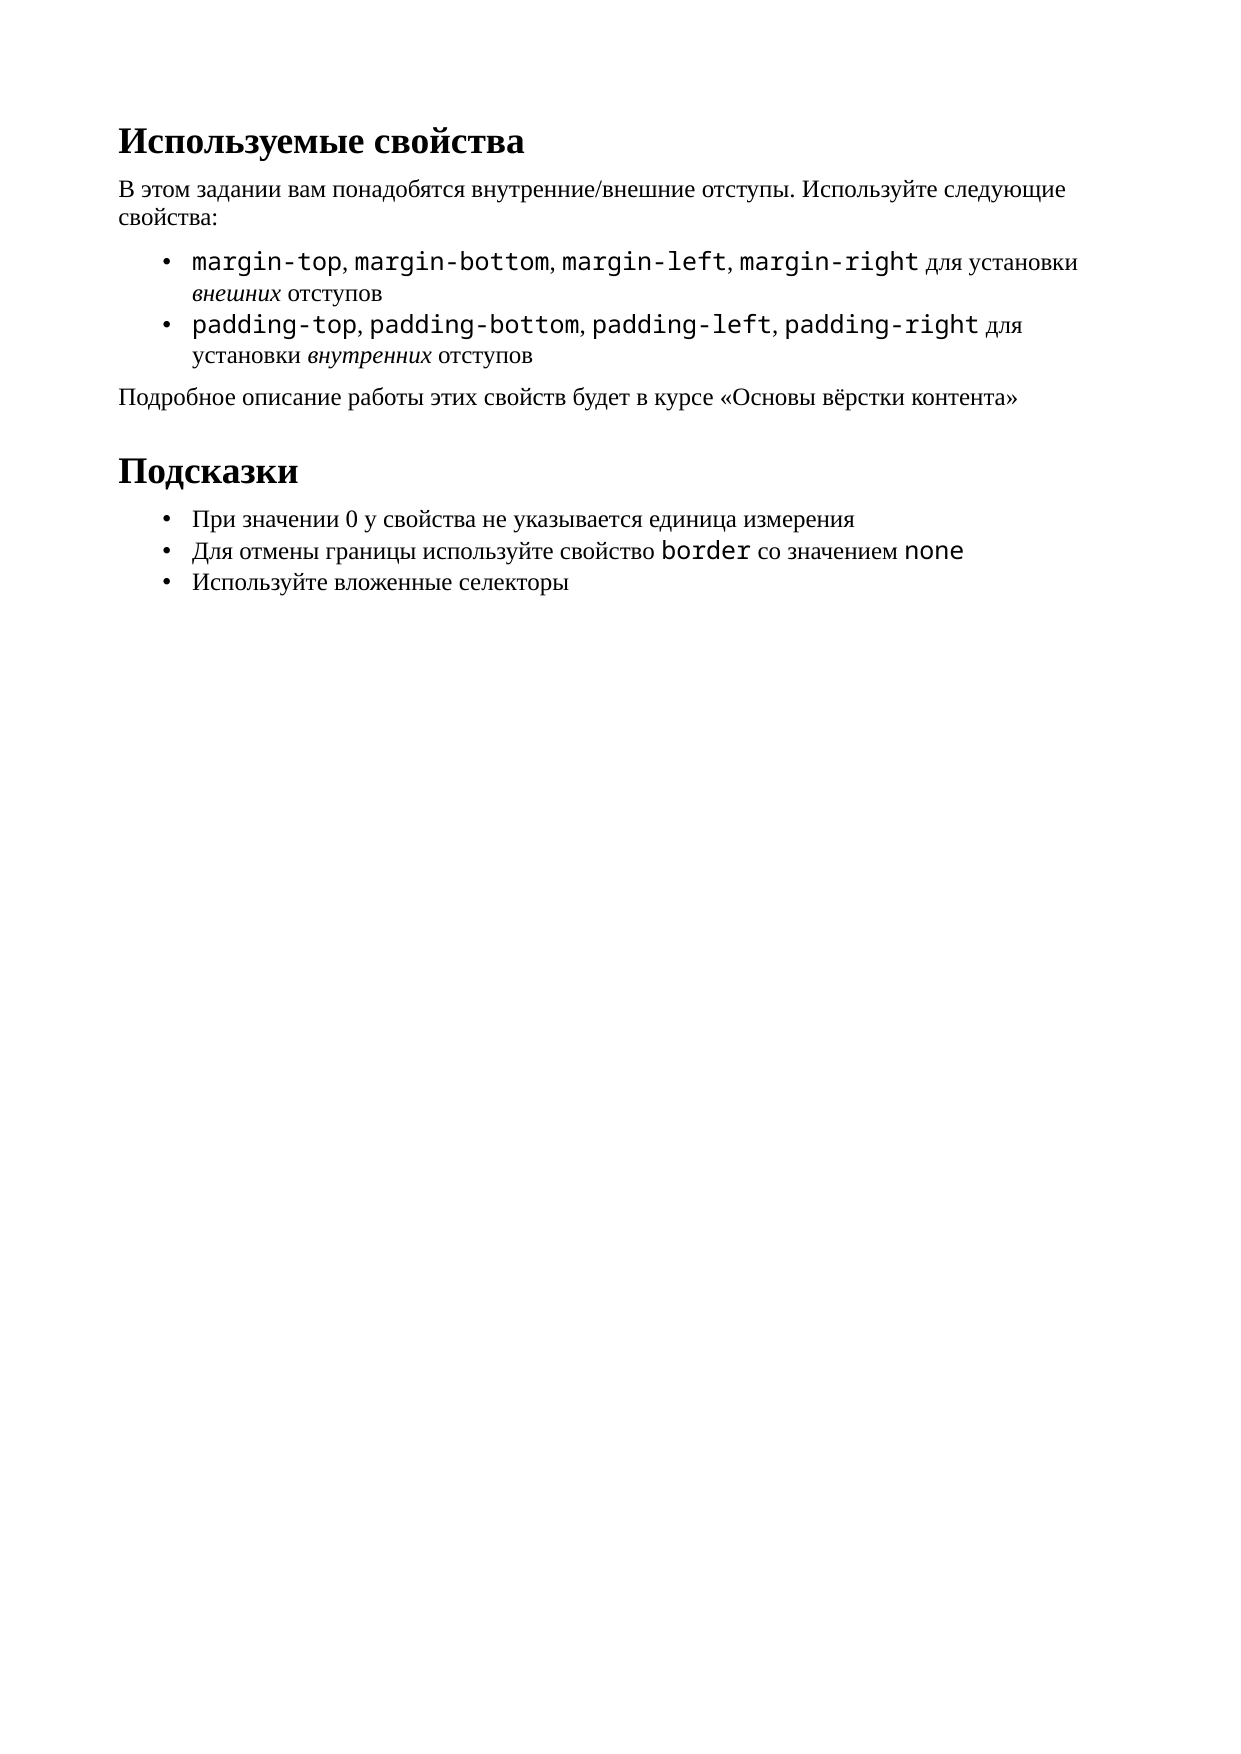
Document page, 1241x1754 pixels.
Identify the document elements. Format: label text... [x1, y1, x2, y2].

subtitle Используемые свойства [118, 118, 1122, 161]
list Используйте вложенные селекторы [162, 567, 1122, 595]
text Подробное описание работы этих свойств будет в курсе «Основы вёрстки контента» [118, 382, 1122, 411]
text В этом задании вам понадобятся внутренние/внешние отступы. Используйте следующие свойства: [118, 174, 1122, 231]
list margin-top, margin-bottom, margin-left, margin-right для установки внешних отступов [162, 244, 1122, 307]
subtitle Подсказки [118, 448, 1122, 491]
list При значении 0 у свойства не указывается единица измерения [162, 504, 1122, 532]
list padding-top, padding-bottom, padding-left, padding-right для установки внутренних отступов [162, 307, 1122, 369]
list Для отмены границы используйте свойство border со значением none [162, 532, 1122, 567]
